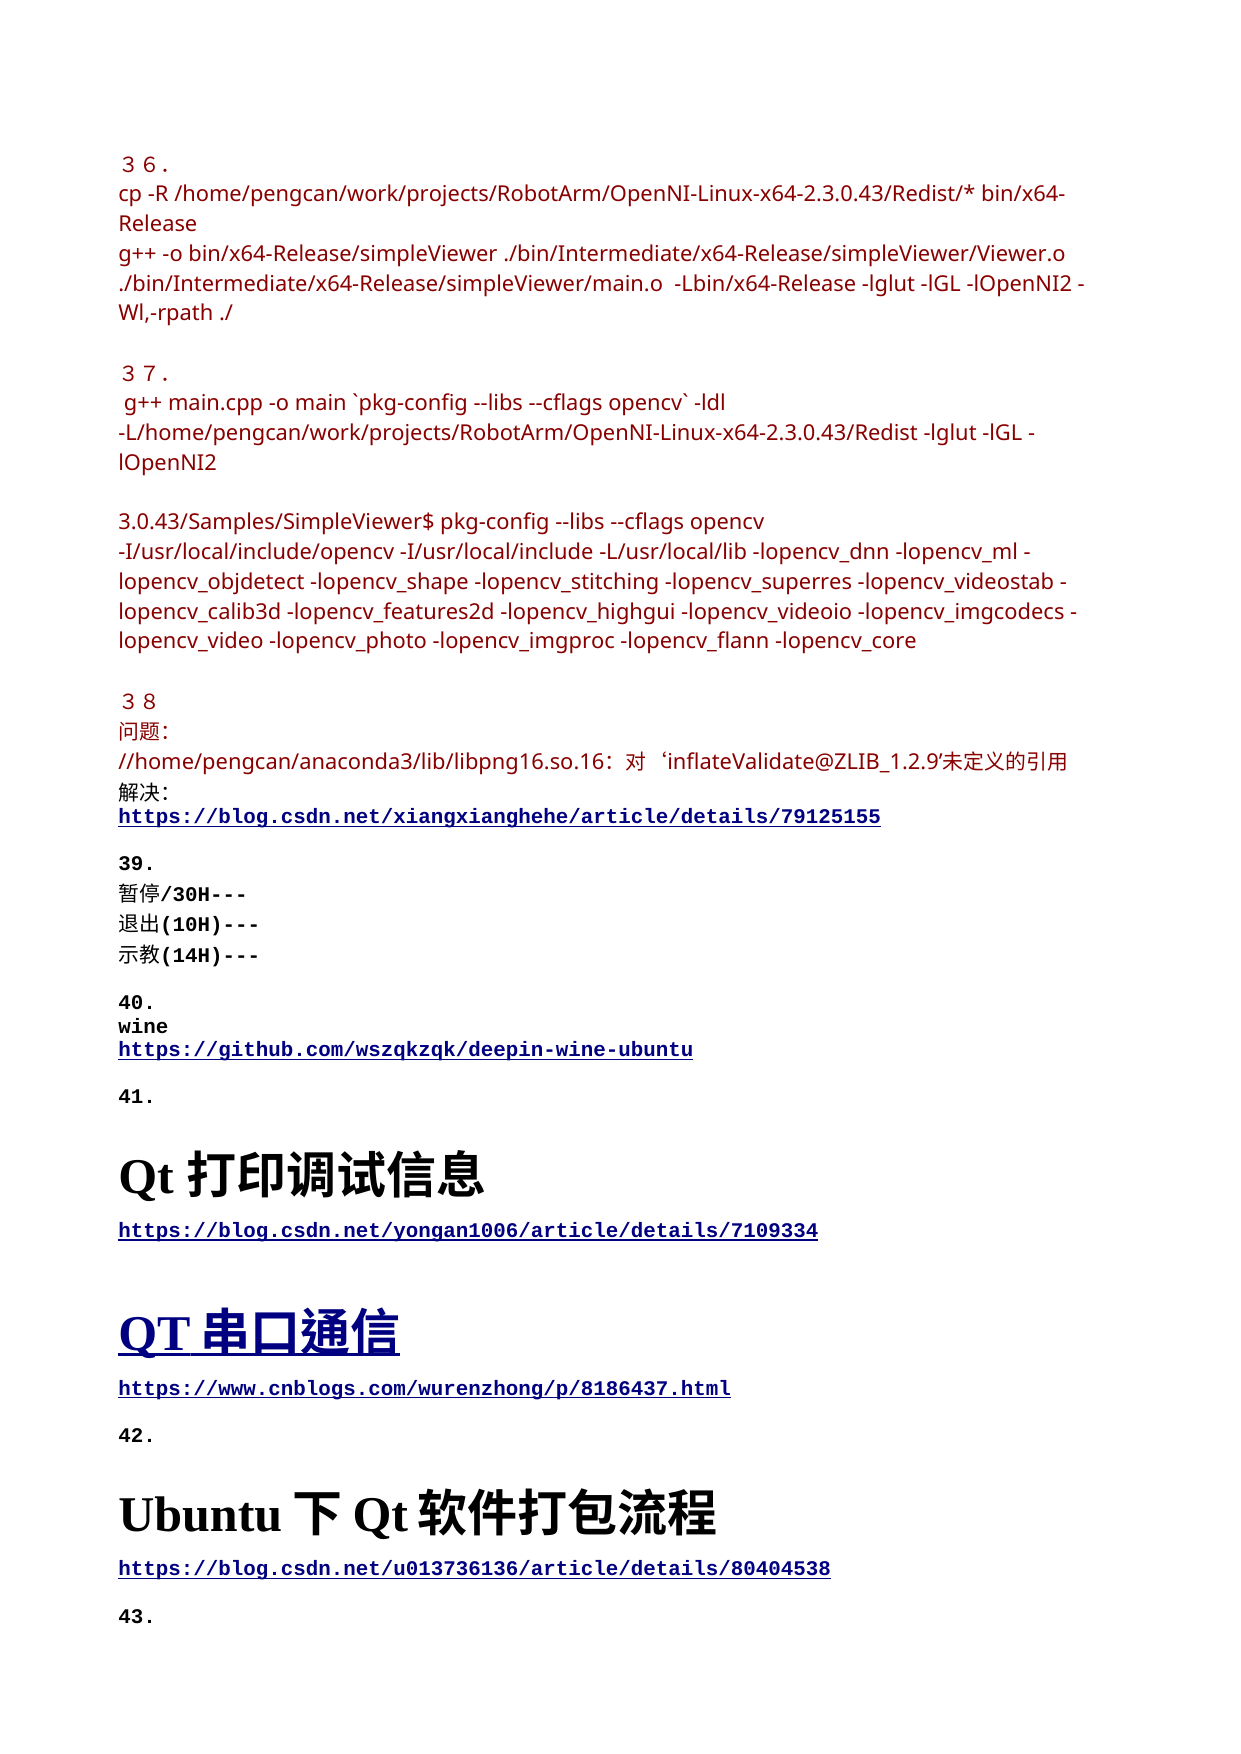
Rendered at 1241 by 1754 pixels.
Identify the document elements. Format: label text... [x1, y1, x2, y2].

text g++ -o bin/x64-Release/simpleViewer ./bin/Intermediate/x64-Release/simpleViewer/Viewer.o ./bin/Intermediate/x64-Release/simpleViewer/main.o -Lbin/x64-Release -lglut -lGL -lOpenNI2 -Wl,-rpath ./ [118, 238, 1122, 327]
text 3.0.43/Samples/SimpleViewer$ pkg-config --libs --cflags opencv [118, 506, 1122, 536]
text https://www.cnblogs.com/wurenzhong/p/8186437.html [118, 1378, 1122, 1401]
text //home/pengcan/anaconda3/lib/libpng16.so.16：对‘inflateValidate@ZLIB_1.2.9’未定义的引用 [118, 745, 1122, 776]
text ３８ [118, 685, 1122, 715]
text g++ main.cpp -o main `pkg-config --libs --cflags opencv` -ldl -L/home/pengcan/work/projects/RobotArm/OpenNI-Linux-x64-2.3.0.43/Redist -lglut -lGL -lOpenNI2 [118, 387, 1122, 476]
text 退出(10H)--- [118, 907, 1122, 938]
text wine [118, 1016, 1122, 1039]
text ３７． [118, 357, 1122, 387]
text 问题： [118, 715, 1122, 745]
text -I/usr/local/include/opencv -I/usr/local/include -L/usr/local/lib -lopencv_dnn -lopencv_ml -lopencv_objdetect -lopencv_shape -lopencv_stitching -lopencv_superres -lopencv_videostab -lopencv_calib3d -lopencv_features2d -lopencv_highgui -lopencv_videoio -lopencv_imgcodecs -lopencv_video -lopencv_photo -lopencv_imgproc -lopencv_flann -lopencv_core [118, 536, 1122, 655]
subtitle Ubuntu下Qt软件打包流程 [118, 1473, 1122, 1546]
subtitle Qt 打印调试信息 [118, 1135, 1122, 1208]
text 42. [118, 1425, 1122, 1448]
text 39. [118, 853, 1122, 877]
text https://blog.csdn.net/yongan1006/article/details/7109334 [118, 1220, 1122, 1244]
text 暂停/30H--- [118, 877, 1122, 907]
text https://github.com/wszqkzqk/deepin-wine-ubuntu [118, 1039, 1122, 1063]
text 43. [118, 1606, 1122, 1629]
text 解决： [118, 776, 1122, 806]
text ３６． [118, 148, 1122, 178]
text https://blog.csdn.net/u013736136/article/details/80404538 [118, 1558, 1122, 1582]
text 41. [118, 1087, 1122, 1110]
text 示教(14H)--- [118, 938, 1122, 968]
text cp -R /home/pengcan/work/projects/RobotArm/OpenNI-Linux-x64-2.3.0.43/Redist/* bin/x64-Release [118, 178, 1122, 238]
text 40. [118, 992, 1122, 1016]
text https://blog.csdn.net/xiangxianghehe/article/details/79125155 [118, 806, 1122, 830]
subtitle QT串口通信 [118, 1292, 1122, 1365]
